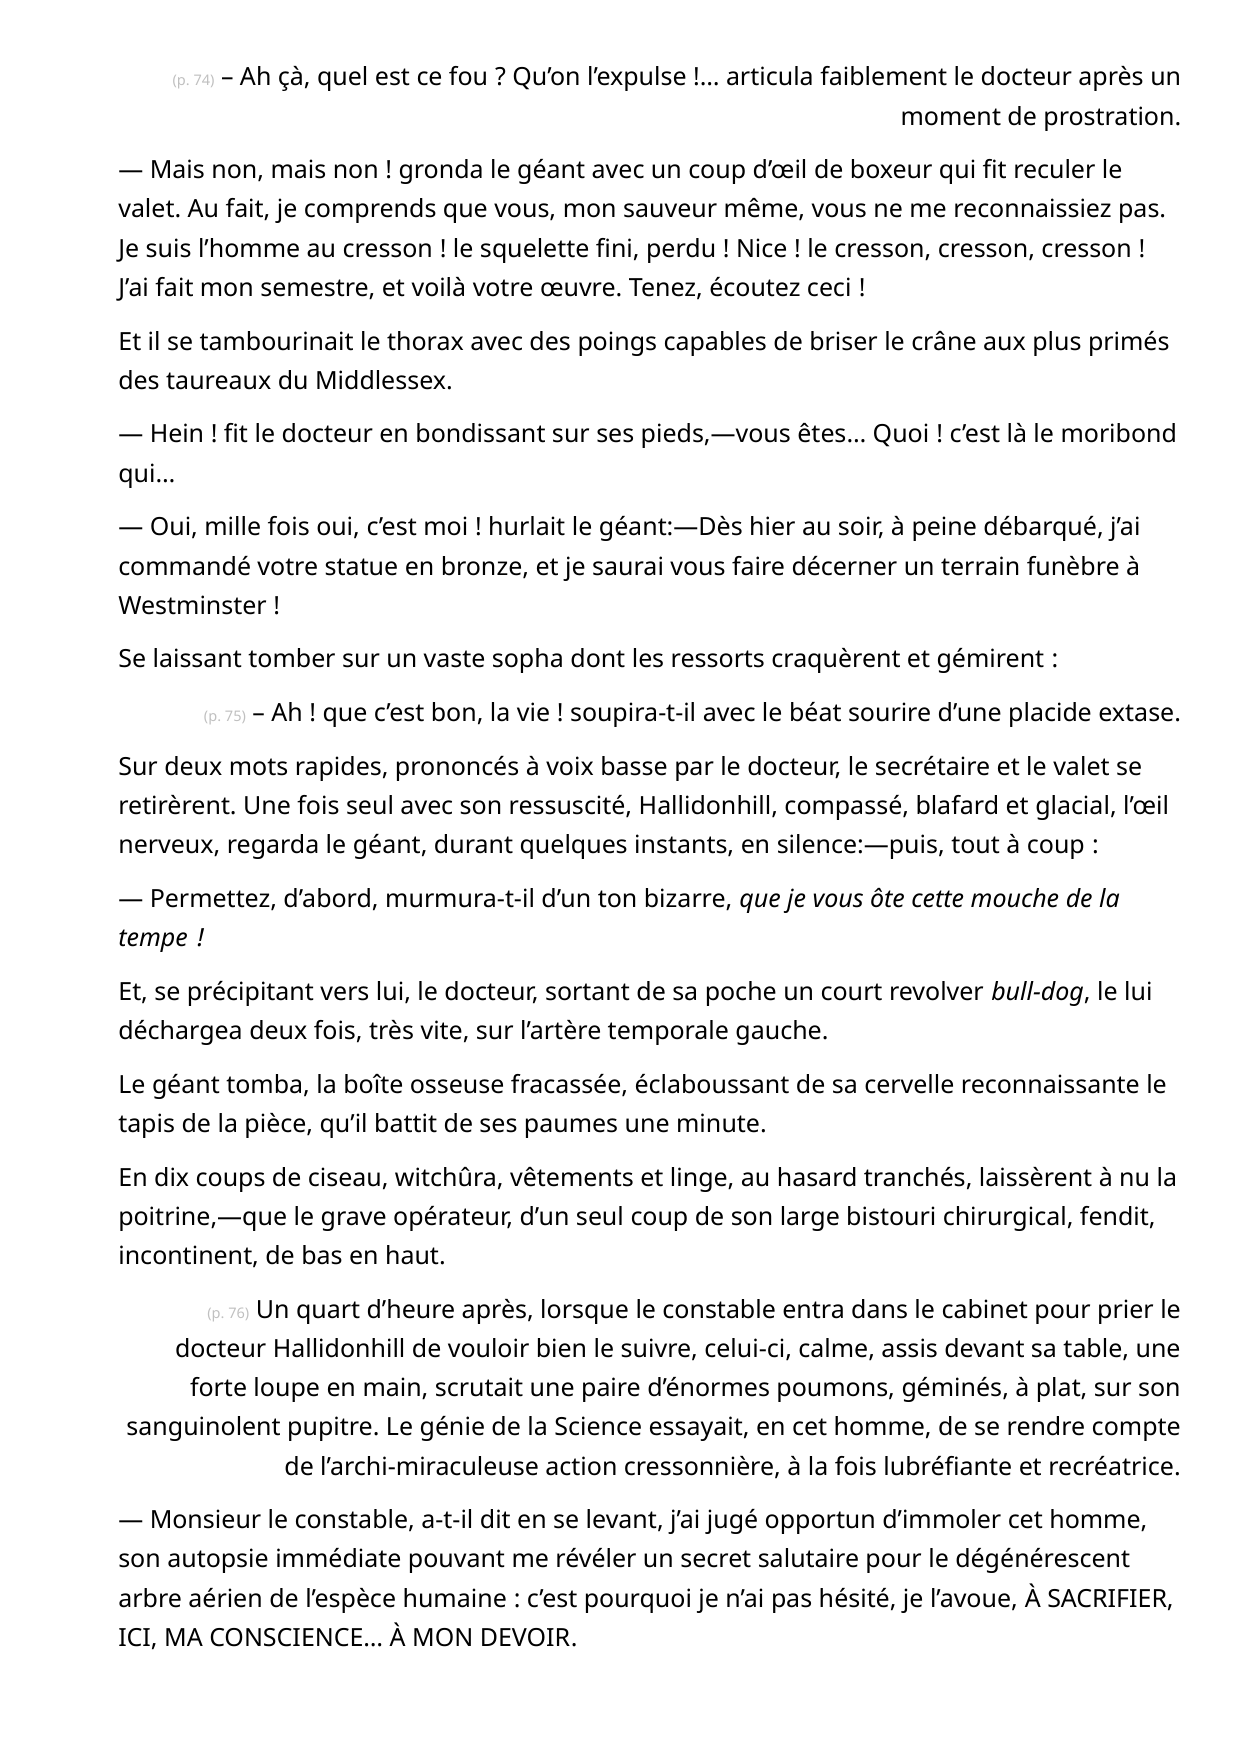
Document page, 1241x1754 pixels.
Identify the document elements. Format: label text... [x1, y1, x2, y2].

text — Monsieur le constable, a-t-il dit en se levant, j’ai jugé opportun d’immoler cet homme, son autopsie immédiate pouvant me révéler un secret salutaire pour le dégénérescent arbre aérien de l’espèce humaine : c’est pourquoi je n’ai pas hésité, je l’avoue, À SACRIFIER, ICI, MA CONSCIENCE… À MON DEVOIR. [118, 1502, 1181, 1653]
text Le géant tomba, la boîte osseuse fracassée, éclaboussant de sa cervelle reconnaissante le tapis de la pièce, qu’il battit de ses paumes une minute. [118, 1067, 1181, 1140]
text Se laissant tomber sur un vaste sopha dont les ressorts craquèrent et gémirent : [118, 641, 1181, 675]
text Et, se précipitant vers lui, le docteur, sortant de sa poche un court revolver bull-dog, le lui déchargea deux fois, très vite, sur l’artère temporale gauche. [118, 974, 1181, 1047]
text — Hein ! fit le docteur en bondissant sur ses pieds,—vous êtes… Quoi ! c’est là le moribond qui… [118, 416, 1181, 489]
text (p. 75) – Ah ! que c’est bon, la vie ! soupira-t-il avec le béat sourire d’une placide extase. [118, 695, 1181, 729]
text Sur deux mots rapides, prononcés à voix basse par le docteur, le secrétaire et le valet se retirèrent. Une fois seul avec son ressuscité, Hallidonhill, compassé, blafard et glacial, l’œil nerveux, regarda le géant, durant quelques instants, en silence:—puis, tout à coup : [118, 749, 1181, 861]
text En dix coups de ciseau, witchûra, vêtements et linge, au hasard tranchés, laissèrent à nu la poitrine,—que le grave opérateur, d’un seul coup de son large bistouri chirurgical, fendit, incontinent, de bas en haut. [118, 1159, 1181, 1272]
text — Oui, mille fois oui, c’est moi ! hurlait le géant:—Dès hier au soir, à peine débarqué, j’ai commandé votre statue en bronze, et je saurai vous faire décerner un terrain funèbre à Westminster ! [118, 509, 1181, 621]
text — Permettez, d’abord, murmura-t-il d’un ton bizarre, que je vous ôte cette mouche de la tempe ! [118, 881, 1181, 954]
text (p. 76) Un quart d’heure après, lorsque le constable entra dans le cabinet pour prier le docteur Hallidonhill de vouloir bien le suivre, celui-ci, calme, assis devant sa table, une forte loupe en main, scrutait une paire d’énormes poumons, géminés, à plat, sur son sanguinolent pupitre. Le génie de la Science essayait, en cet homme, de se rendre compte de l’archi-miraculeuse action cressonnière, à la fois lubréfiante et recréatrice. [118, 1292, 1181, 1482]
text — Mais non, mais non ! gronda le géant avec un coup d’œil de boxeur qui fit reculer le valet. Au fait, je comprends que vous, mon sauveur même, vous ne me reconnaissiez pas. Je suis l’homme au cresson ! le squelette fini, perdu ! Nice ! le cresson, cresson, cresson ! J’ai fait mon semestre, et voilà votre œuvre. Tenez, écoutez ceci ! [118, 152, 1181, 303]
text Et il se tambourinait le thorax avec des poings capables de briser le crâne aux plus primés des taureaux du Middlessex. [118, 323, 1181, 396]
text (p. 74) – Ah çà, quel est ce fou ? Qu’on l’expulse !… articula faiblement le docteur après un moment de prostration. [118, 59, 1181, 132]
